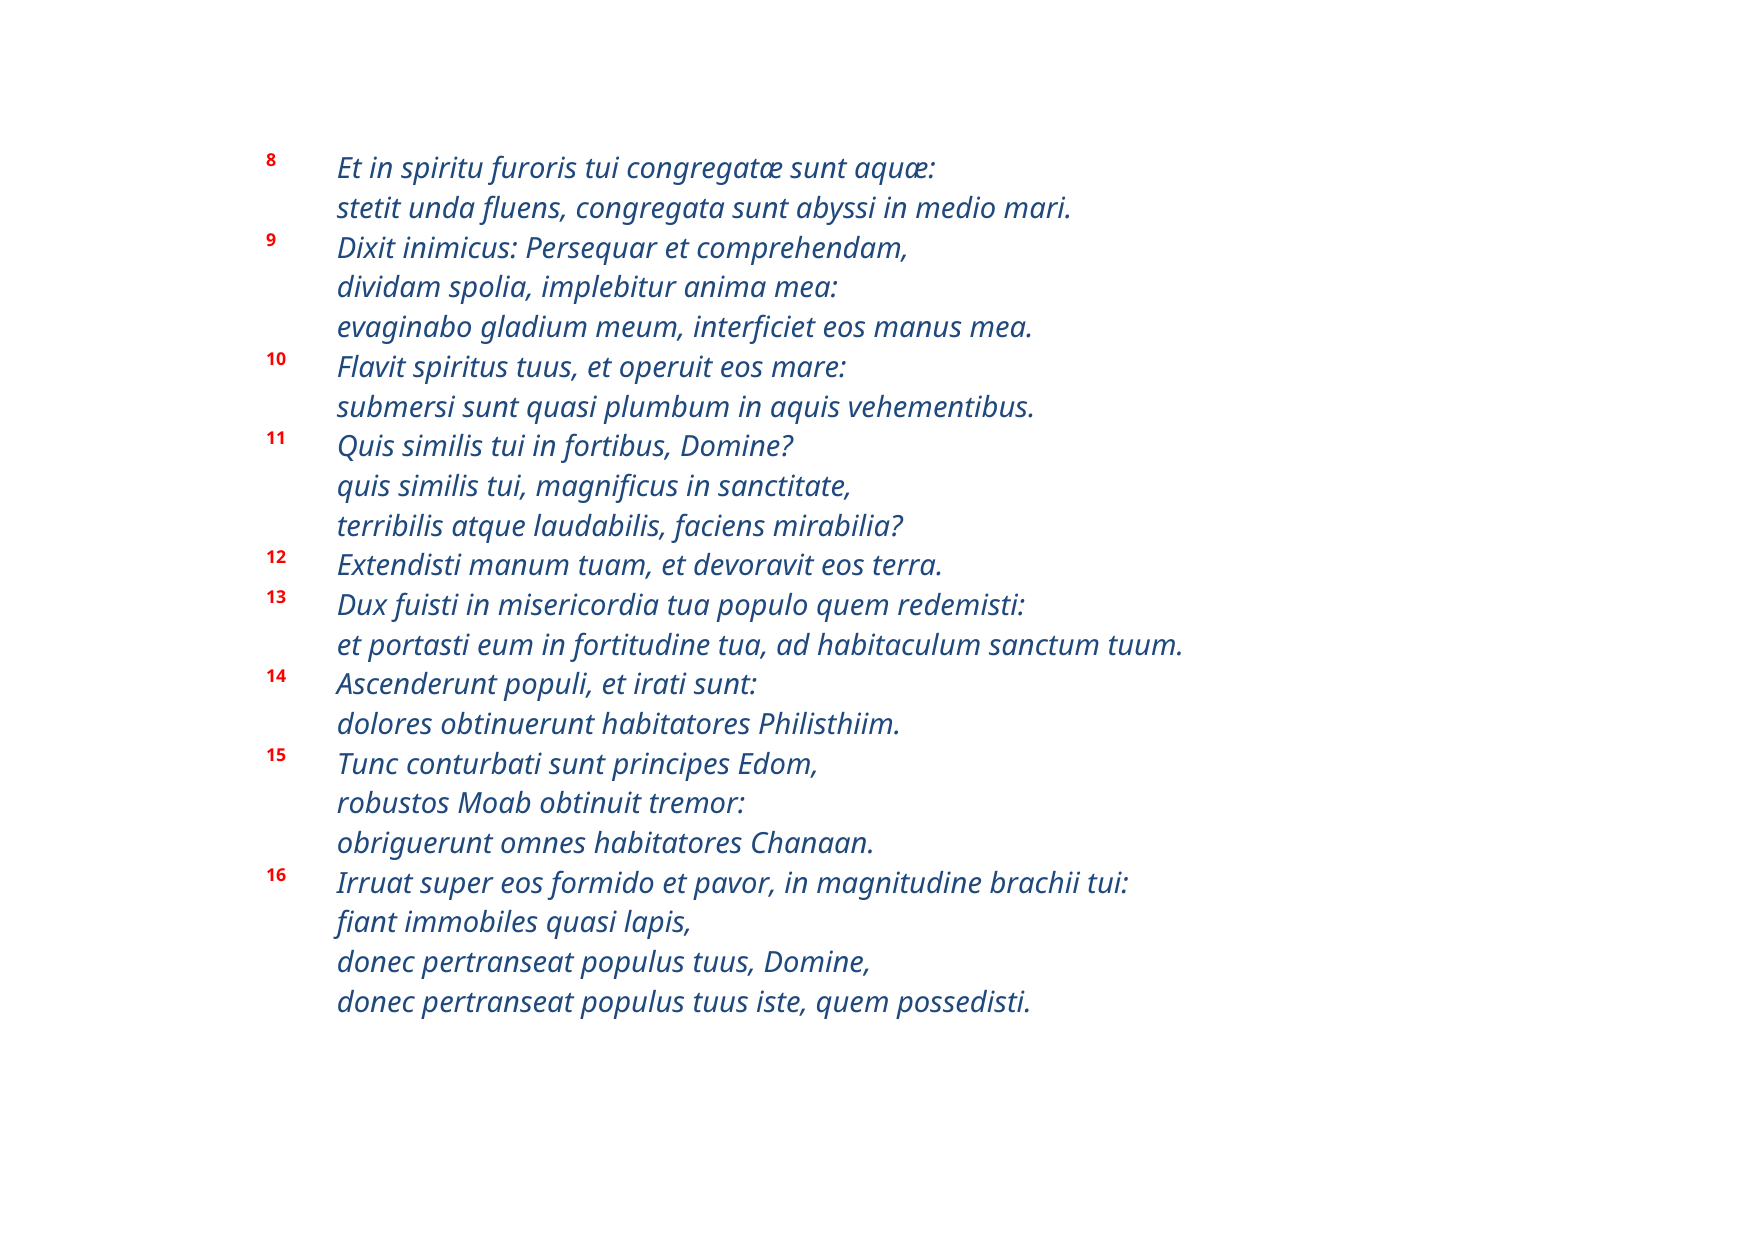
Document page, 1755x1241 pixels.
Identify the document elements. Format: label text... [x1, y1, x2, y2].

text 12 Extendisti manum tuam, et devoravit eos terra. [266, 544, 1488, 584]
text 10 Flavit spiritus tuus, et operuit eos mare: submersi sunt quasi plumbum in aquis vehementibus. [266, 346, 1488, 426]
text 11 Quis similis tui in fortibus, Domine? quis similis tui, magnificus in sanctitate, terribilis atque laudabilis, faciens mirabilia? [266, 426, 1488, 544]
text 14 Ascenderunt populi, et irati sunt: dolores obtinuerunt habitatores Philisthiim. [266, 664, 1488, 743]
text 15 Tunc conturbati sunt principes Edom, robustos Moab obtinuit tremor: obriguerunt omnes habitatores Chanaan. [266, 743, 1488, 862]
text 13 Dux fuisti in misericordia tua populo quem redemisti: et portasti eum in fortitudine tua, ad habitaculum sanctum tuum. [266, 584, 1488, 664]
text 16 Irruat super eos formido et pavor, in magnitudine brachii tui: fiant immobiles quasi lapis, donec pertranseat populus tuus, Domine, donec pertranseat populus tuus iste, quem possedisti. [266, 862, 1488, 1021]
text 8 Et in spiritu furoris tui congregatæ sunt aquæ: stetit unda fluens, congregata sunt abyssi in medio mari. [266, 148, 1488, 227]
text 9 Dixit inimicus: Persequar et comprehendam, dividam spolia, implebitur anima mea: evaginabo gladium meum, interficiet eos manus mea. [266, 227, 1488, 346]
